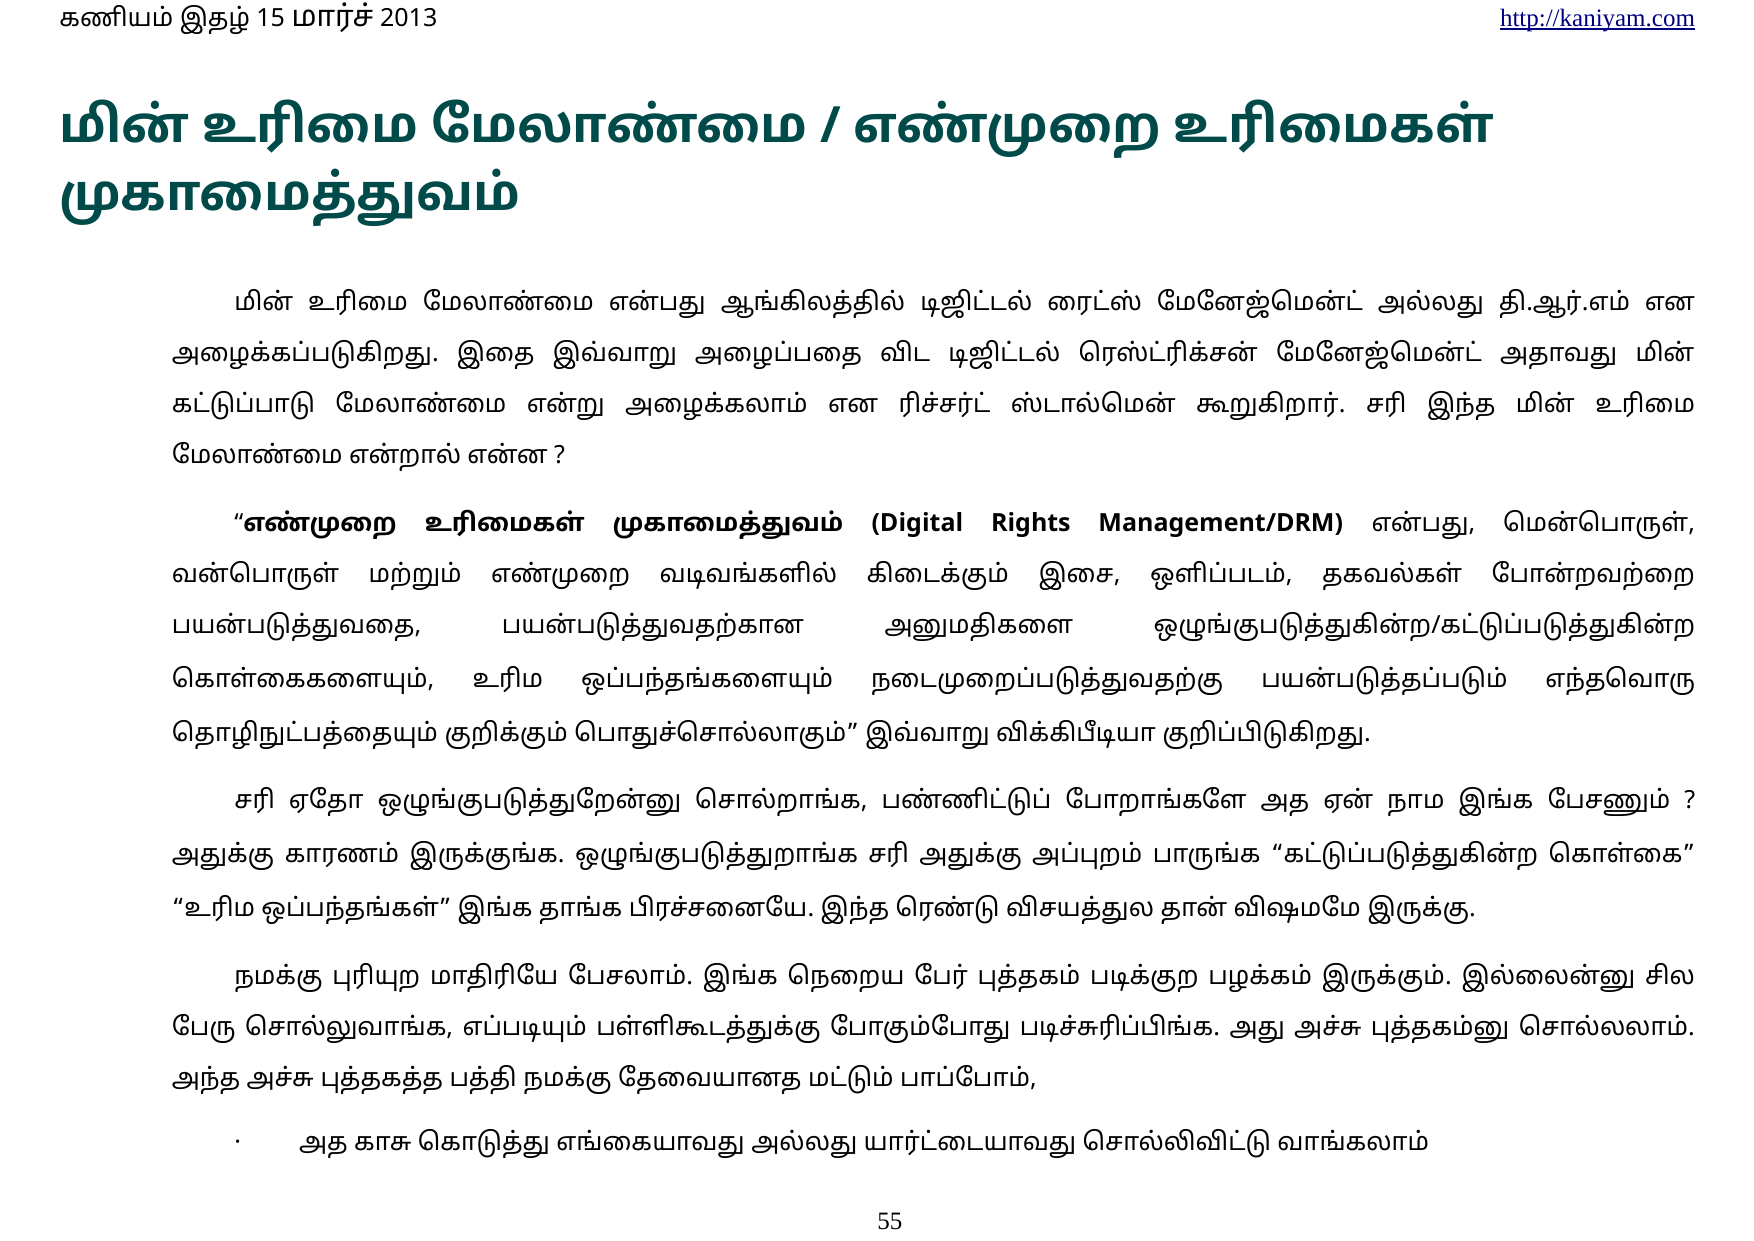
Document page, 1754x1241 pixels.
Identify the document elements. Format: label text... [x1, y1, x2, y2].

text மின் உரிமை மேலாண்மை என்பது ஆங்கிலத்தில் டிஜிட்டல் ரைட்ஸ் மேனேஜ்மென்ட் அல்லது தி.ஆர்.எம் என அழைக்கப்படுகிறது. இதை இவ்வாறு அழைப்பதை விட டிஜிட்டல் ரெஸ்ட்ரிக்சன் மேனேஜ்மென்ட் அதாவது மின் கட்டுப்பாடு மேலாண்மை என்று அழைக்கலாம் என ரிச்சர்ட் ஸ்டால்மென் கூறுகிறார். சரி இந்த மின் உரிமை மேலாண்மை என்றால் என்ன ? [172, 283, 1695, 473]
text “எண்முறை உரிமைகள் முகாமைத்துவம் (Digital Rights Management/DRM) என்பது, மென்பொருள், வன்பொருள் மற்றும் எண்முறை வடிவங்களில் கிடைக்கும் இசை, ஒளிப்படம், தகவல்கள் போன்றவற்றை பயன்படுத்துவதை, பயன்படுத்துவதற்கான அனுமதிகளை ஒழுங்குபடுத்துகின்ற/கட்டுப்படுத்துகின்ற கொள்கைகளையும், உரிம ஒப்பந்தங்களையும் நடைமுறைப்படுத்துவதற்கு பயன்படுத்தப்படும் எந்தவொரு தொழிநுட்பத்தையும் குறிக்கும் பொதுச்சொல்லாகும்” இவ்வாறு விக்கிபீடியா குறிப்பிடுகிறது. [172, 504, 1695, 751]
text · அத காசு கொடுத்து எங்கையாவது அல்லது யார்ட்டையாவது சொல்லிவிட்டு வாங்கலாம் [172, 1123, 1695, 1158]
text நமக்கு புரியுற மாதிரியே பேசலாம். இங்க நெறைய பேர் புத்தகம் படிக்குற பழக்கம் இருக்கும். இல்லைன்னு சில பேரு சொல்லுவாங்க, எப்படியும் பள்ளிகூடத்துக்கு போகும்போது படிச்சுரிப்பிங்க. அது அச்சு புத்தகம்னு சொல்லலாம். அந்த அச்சு புத்தகத்த பத்தி நமக்கு தேவையானத மட்டும் பாப்போம், [172, 958, 1695, 1094]
subtitle மின் உரிமை மேலாண்மை / எண்முறை உரிமைகள் முகாமைத்துவம் [59, 89, 1695, 226]
text சரி ஏதோ ஒழுங்குபடுத்துறேன்னு சொல்றாங்க, பண்ணிட்டுப் போறாங்களே அத ஏன் நாம இங்க பேசணும் ? அதுக்கு காரணம் இருக்குங்க. ஒழுங்குபடுத்துறாங்க சரி அதுக்கு அப்புறம் பாருங்க “கட்டுப்படுத்துகின்ற கொள்கை” “உரிம ஒப்பந்தங்கள்” இங்க தாங்க பிரச்சனையே. இந்த ரெண்டு விசயத்துல தான் விஷமமே இருக்கு. [172, 782, 1695, 927]
